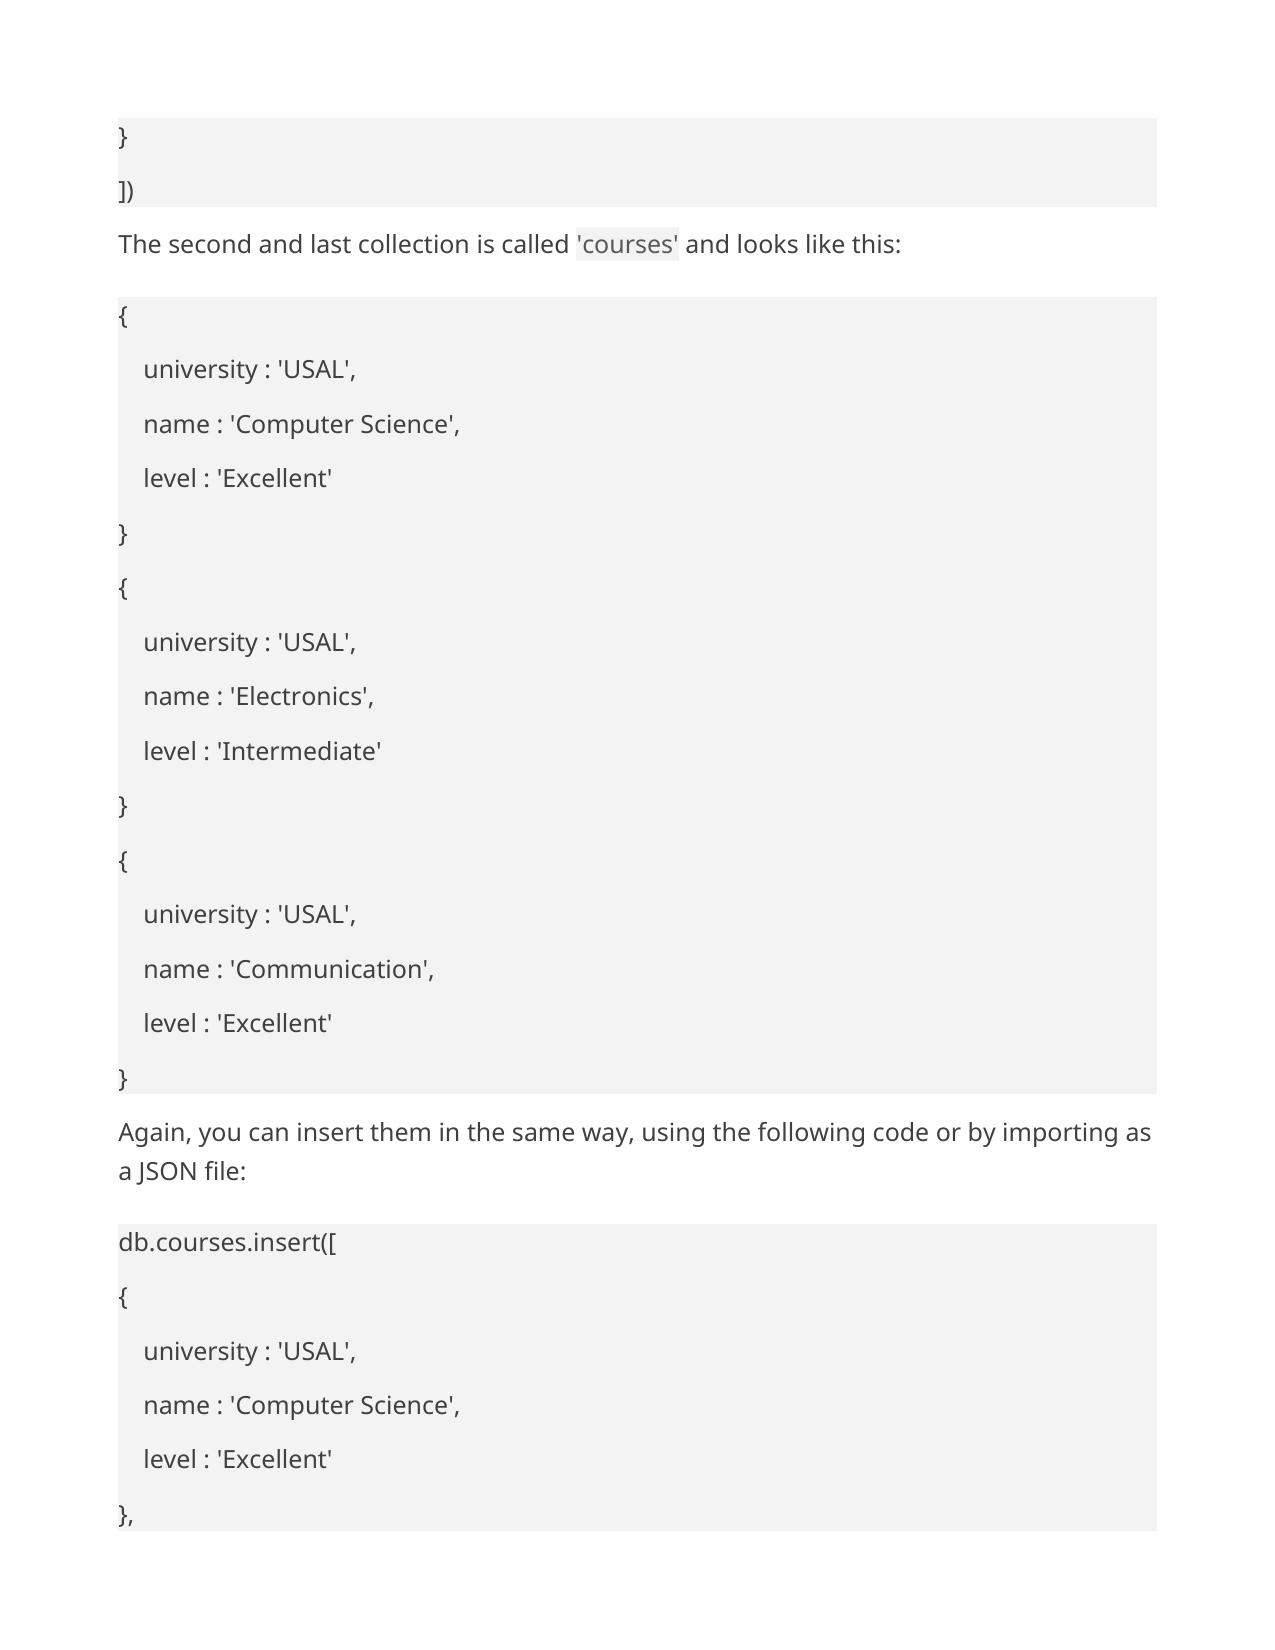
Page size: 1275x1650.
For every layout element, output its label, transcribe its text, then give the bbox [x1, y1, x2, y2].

text } [118, 1060, 1157, 1094]
text }, [118, 1497, 1157, 1531]
text { [118, 297, 1157, 332]
text level : 'Excellent' [118, 1006, 1157, 1040]
text { [118, 570, 1157, 604]
text university : 'USAL', [118, 624, 1157, 658]
text name : 'Communication', [118, 951, 1157, 985]
text } [118, 118, 1157, 152]
text db.courses.insert([ [118, 1224, 1157, 1258]
text } [118, 515, 1157, 549]
text name : 'Computer Science', [118, 406, 1157, 441]
text The second and last collection is called 'courses' and looks like this: [118, 227, 1157, 261]
text { [118, 1279, 1157, 1313]
text name : 'Electronics', [118, 679, 1157, 713]
text university : 'USAL', [118, 1333, 1157, 1367]
text level : 'Excellent' [118, 461, 1157, 495]
text level : 'Intermediate' [118, 733, 1157, 767]
text university : 'USAL', [118, 897, 1157, 931]
text level : 'Excellent' [118, 1442, 1157, 1476]
text name : 'Computer Science', [118, 1388, 1157, 1422]
text university : 'USAL', [118, 352, 1157, 386]
text ]) [118, 173, 1157, 207]
text { [118, 842, 1157, 876]
text } [118, 788, 1157, 822]
text Again, you can insert them in the same way, using the following code or by importing as a JSON file: [118, 1115, 1157, 1188]
